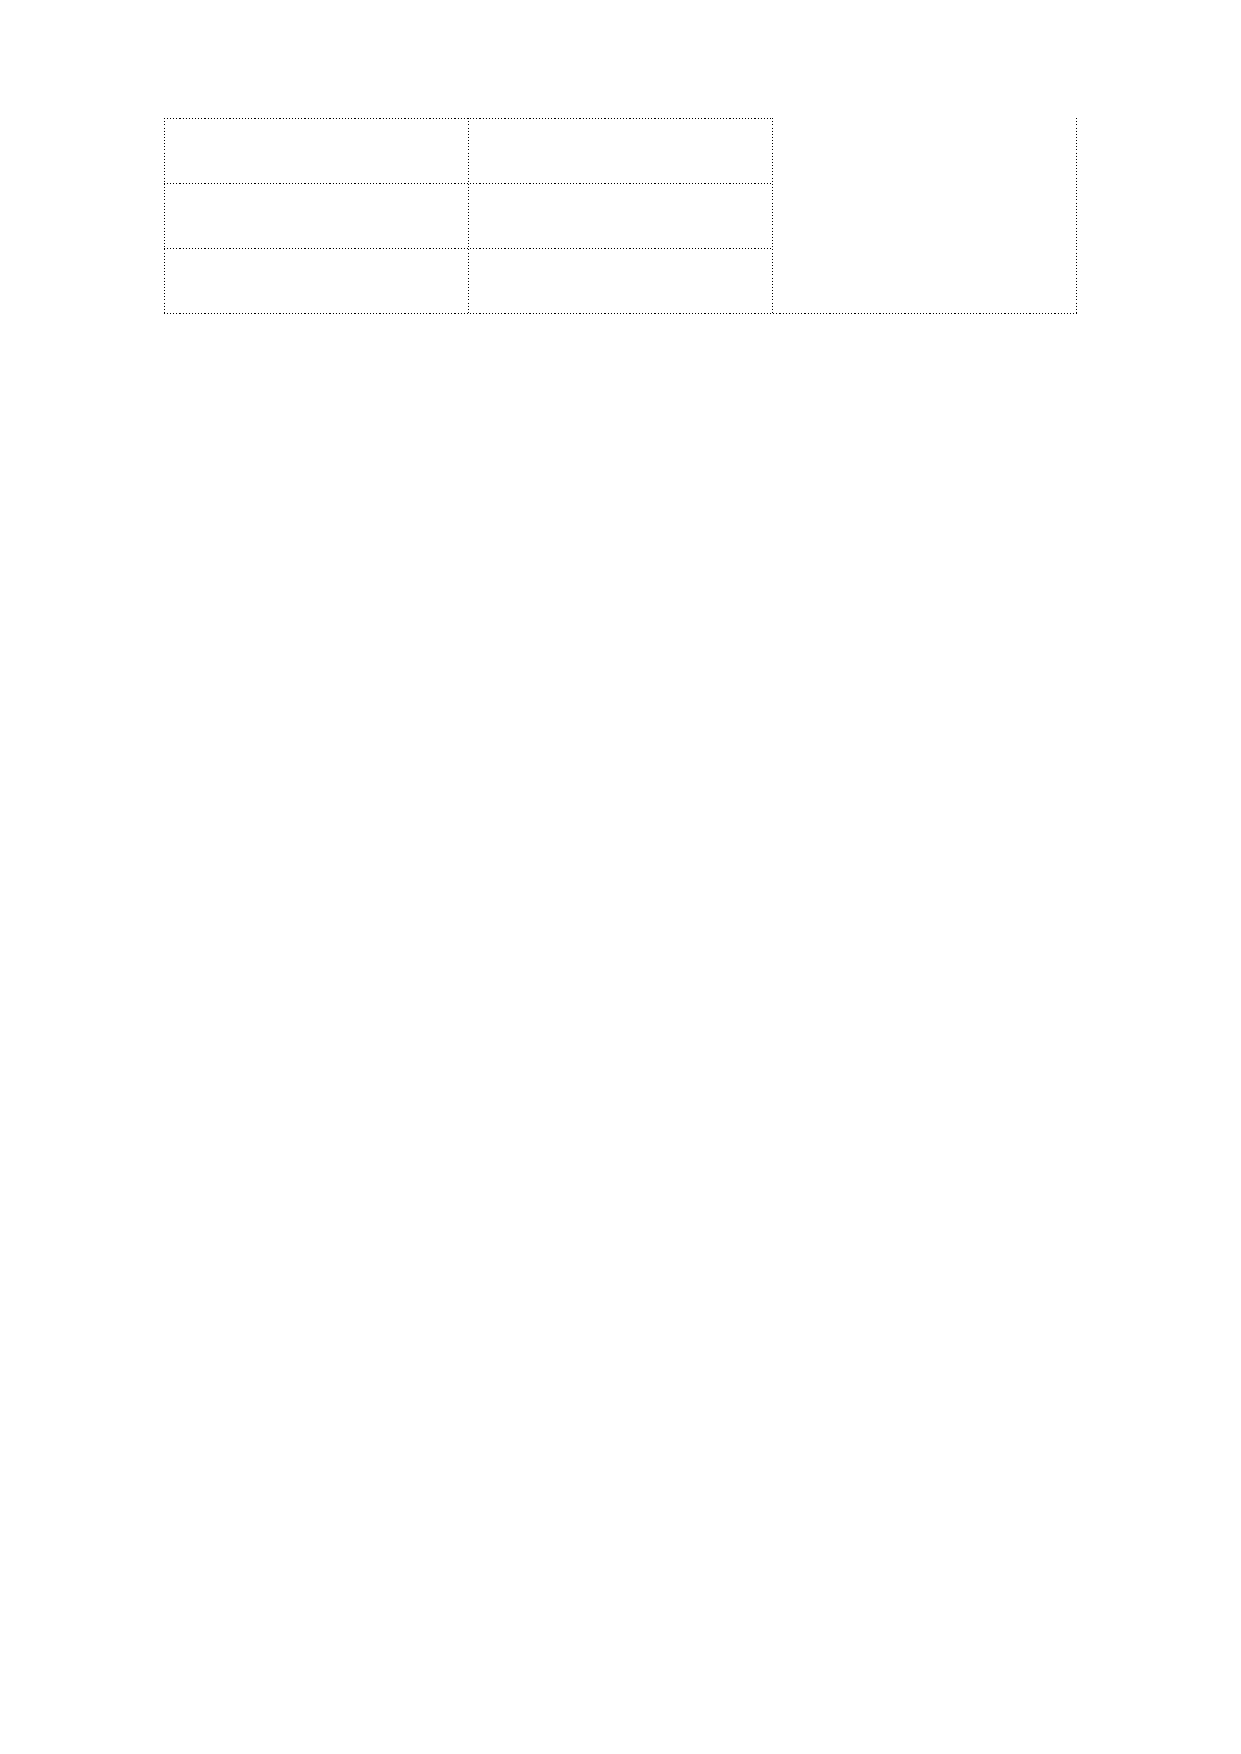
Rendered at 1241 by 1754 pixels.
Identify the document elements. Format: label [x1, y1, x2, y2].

table_cell [164, 118, 468, 183]
table_cell [772, 118, 1076, 183]
table_cell [468, 183, 772, 248]
table_cell [772, 183, 1076, 248]
table_cell [164, 183, 468, 248]
table_cell [468, 248, 772, 313]
table_cell [164, 248, 468, 313]
table_cell [468, 118, 772, 183]
table_cell [772, 248, 1076, 313]
